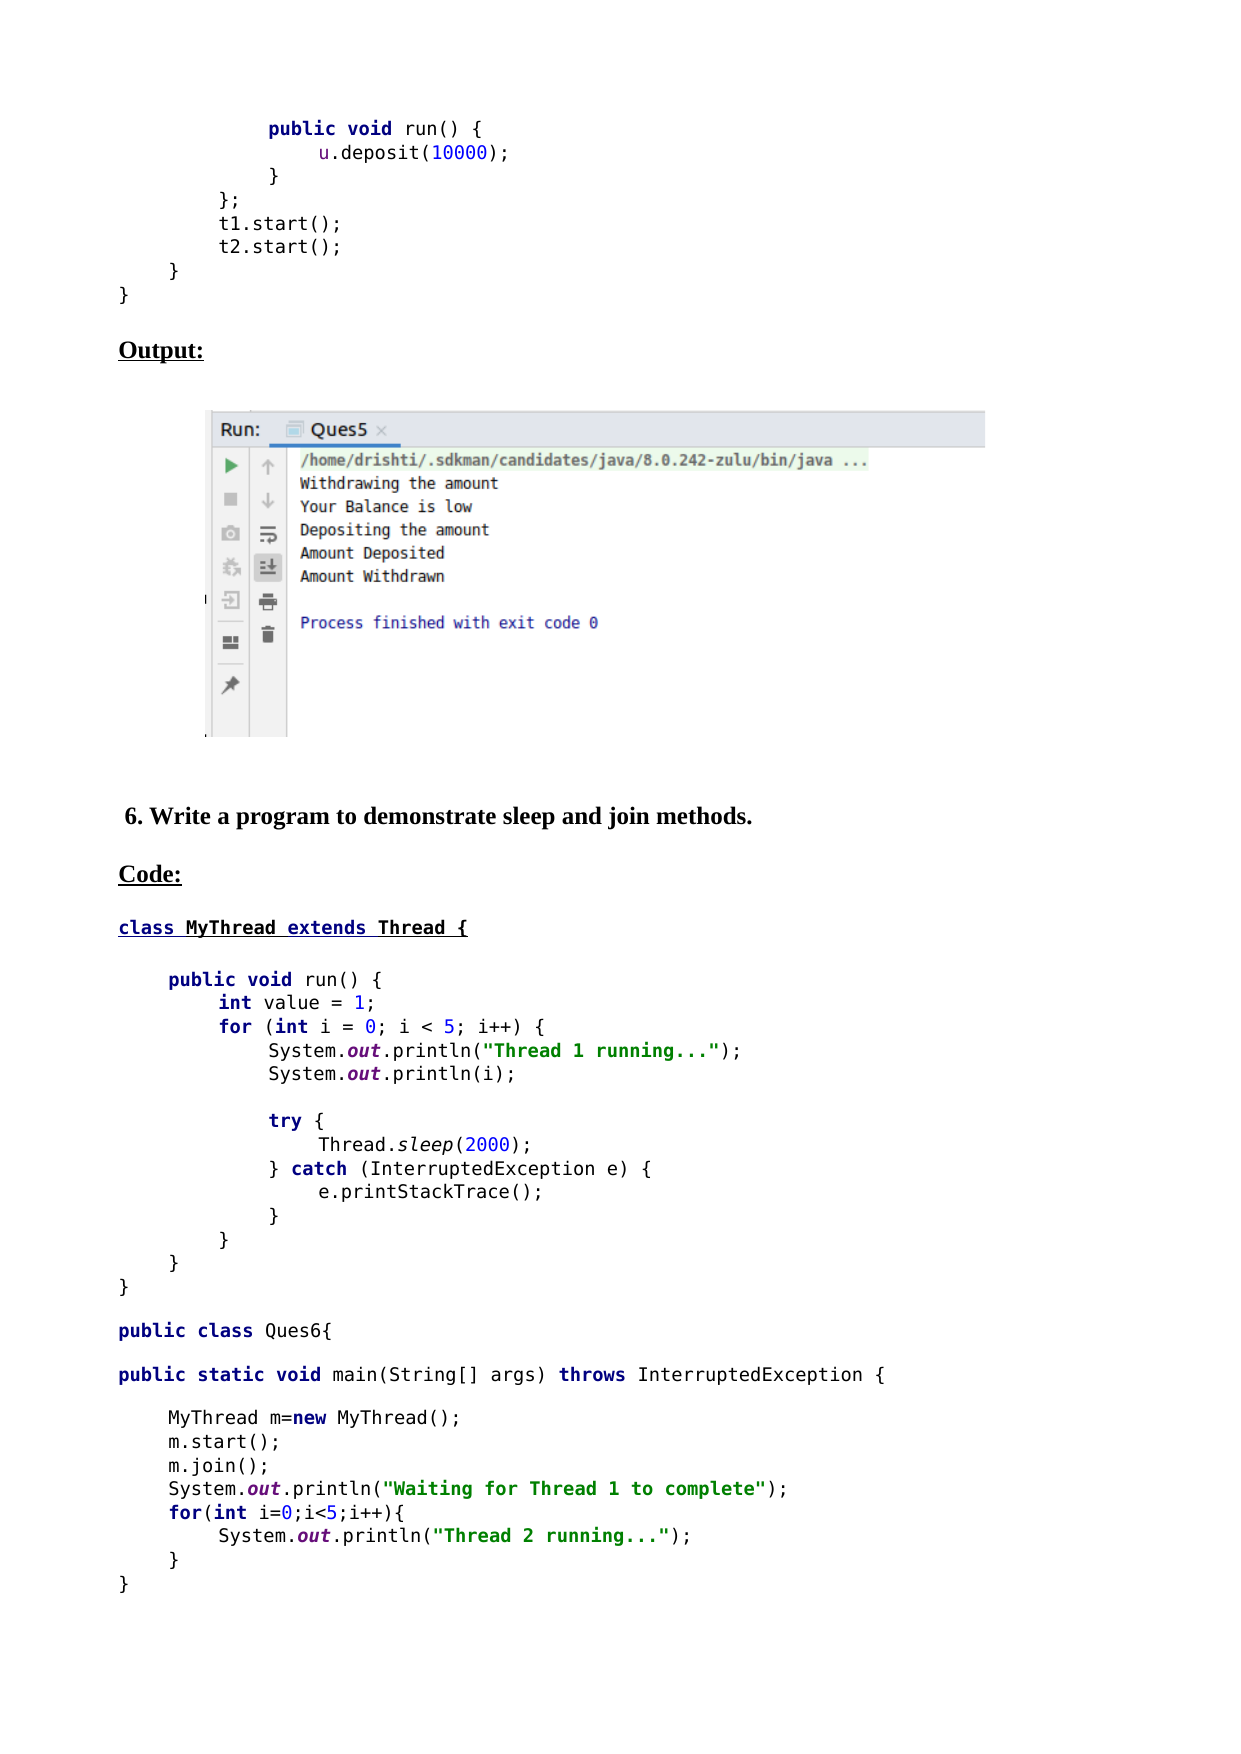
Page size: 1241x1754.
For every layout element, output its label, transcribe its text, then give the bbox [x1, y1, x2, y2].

text } [118, 1276, 1122, 1298]
text e.printStackTrace(); [118, 1181, 1122, 1205]
text int value = 1; [118, 992, 1122, 1016]
text m.start(); [118, 1431, 1122, 1454]
text Thread.sleep(2000); [118, 1134, 1122, 1158]
text }; [118, 189, 1122, 213]
text for(int i=0;i<5;i++){ [118, 1502, 1122, 1526]
text t2.start(); [118, 236, 1122, 260]
text public void run() { [118, 969, 1122, 992]
text 6. Write a program to demonstrate sleep and join methods. [118, 801, 1122, 829]
picture [205, 410, 986, 737]
text u.deposit(10000); [118, 142, 1122, 165]
text } [118, 1549, 1122, 1573]
text System.out.println("Thread 2 running..."); [118, 1526, 1122, 1549]
text t1.start(); [118, 213, 1122, 236]
text Output: [118, 335, 1122, 364]
text } [118, 260, 1122, 284]
text System.out.println("Thread 1 running..."); [118, 1039, 1122, 1063]
text System.out.println(i); [118, 1063, 1122, 1087]
text } [118, 1205, 1122, 1229]
text public static void main(String[] args) throws InterruptedException { [118, 1363, 1122, 1385]
text class MyThread extends Thread { [118, 917, 1122, 939]
text } [118, 1229, 1122, 1252]
text Code: [118, 859, 1122, 888]
text try { [118, 1111, 1122, 1134]
text MyThread m=new MyThread(); [118, 1407, 1122, 1431]
text System.out.println("Waiting for Thread 1 to complete"); [118, 1478, 1122, 1502]
text for (int i = 0; i < 5; i++) { [118, 1016, 1122, 1039]
text public void run() { [118, 118, 1122, 142]
text } catch (InterruptedException e) { [118, 1158, 1122, 1181]
text } [118, 165, 1122, 189]
text } [118, 284, 1122, 306]
text public class Ques6{ [118, 1320, 1122, 1342]
text } [118, 1573, 1122, 1595]
text } [118, 1252, 1122, 1276]
text m.join(); [118, 1454, 1122, 1478]
